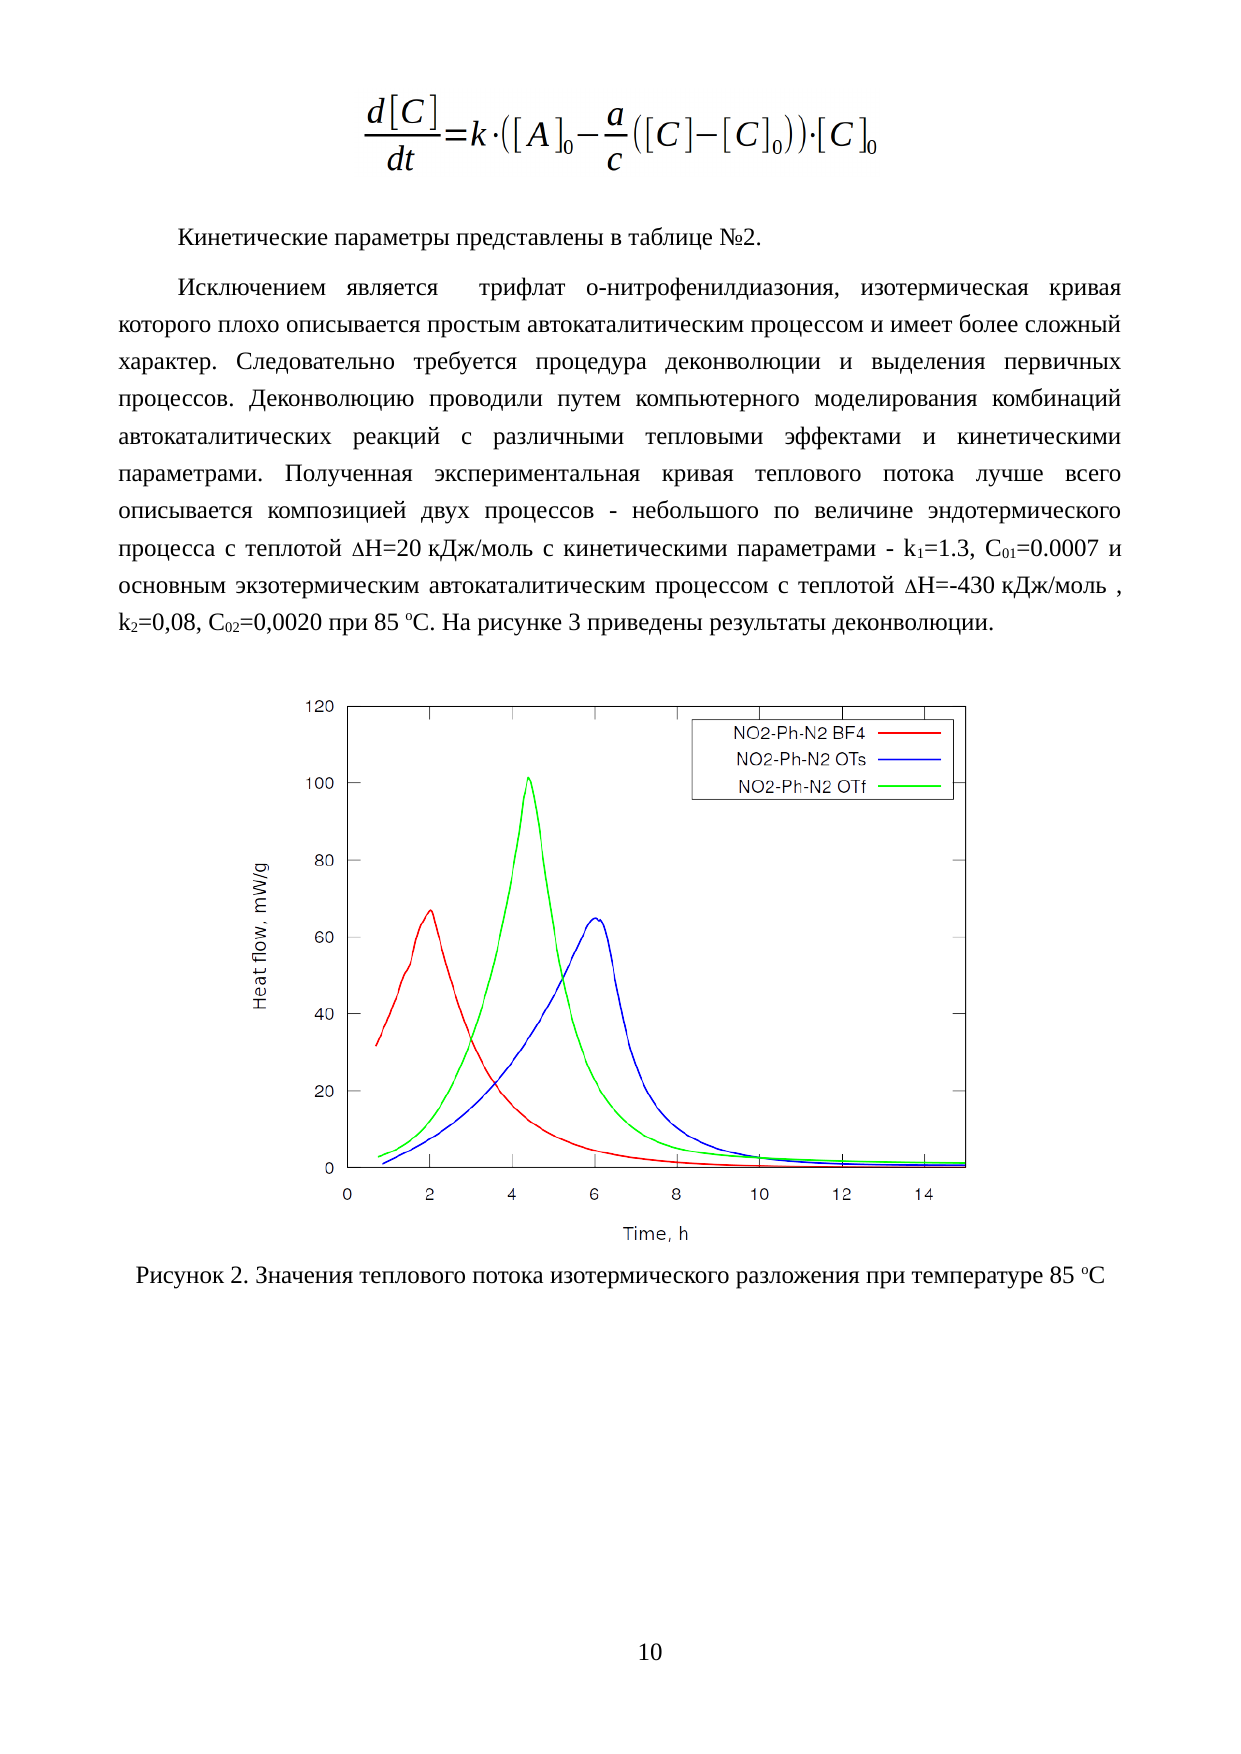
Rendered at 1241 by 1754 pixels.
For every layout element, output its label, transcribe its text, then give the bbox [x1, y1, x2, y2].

picture [239, 680, 1002, 1252]
picture [354, 88, 880, 177]
text Кинетические параметры представлены в таблице №2. [118, 222, 1122, 251]
text Рисунок 2. Значения теплового потока изотермического разложения при температуре 85 оС [118, 1160, 1122, 1289]
text Исключением является трифлат о-нитрофенилдиазония, изотермическая кривая которого плохо описывается простым автокаталитическим процессом и имеет более сложный характер. Следовательно требуется процедура деконволюции и выделения первичных процессов. Деконволюцию проводили путем компьютерного моделирования комбинаций автокаталитических реакций с различными тепловыми эффектами и кинетическими параметрами. Полученная экспериментальная кривая теплового потока лучше всего описывается композицией двух процессов - небольшого по величине эндотермического процесса с теплотой H=20 кДж/моль c кинетическими параметрами - k1=1.3, C01=0.0007 и основным экзотермическим автокаталитическим процессом с теплотой H=-430 кДж/моль , k2=0,08, C02=0,0020 при 85 оС. На рисунке 3 приведены результаты деконволюции. [118, 272, 1122, 636]
